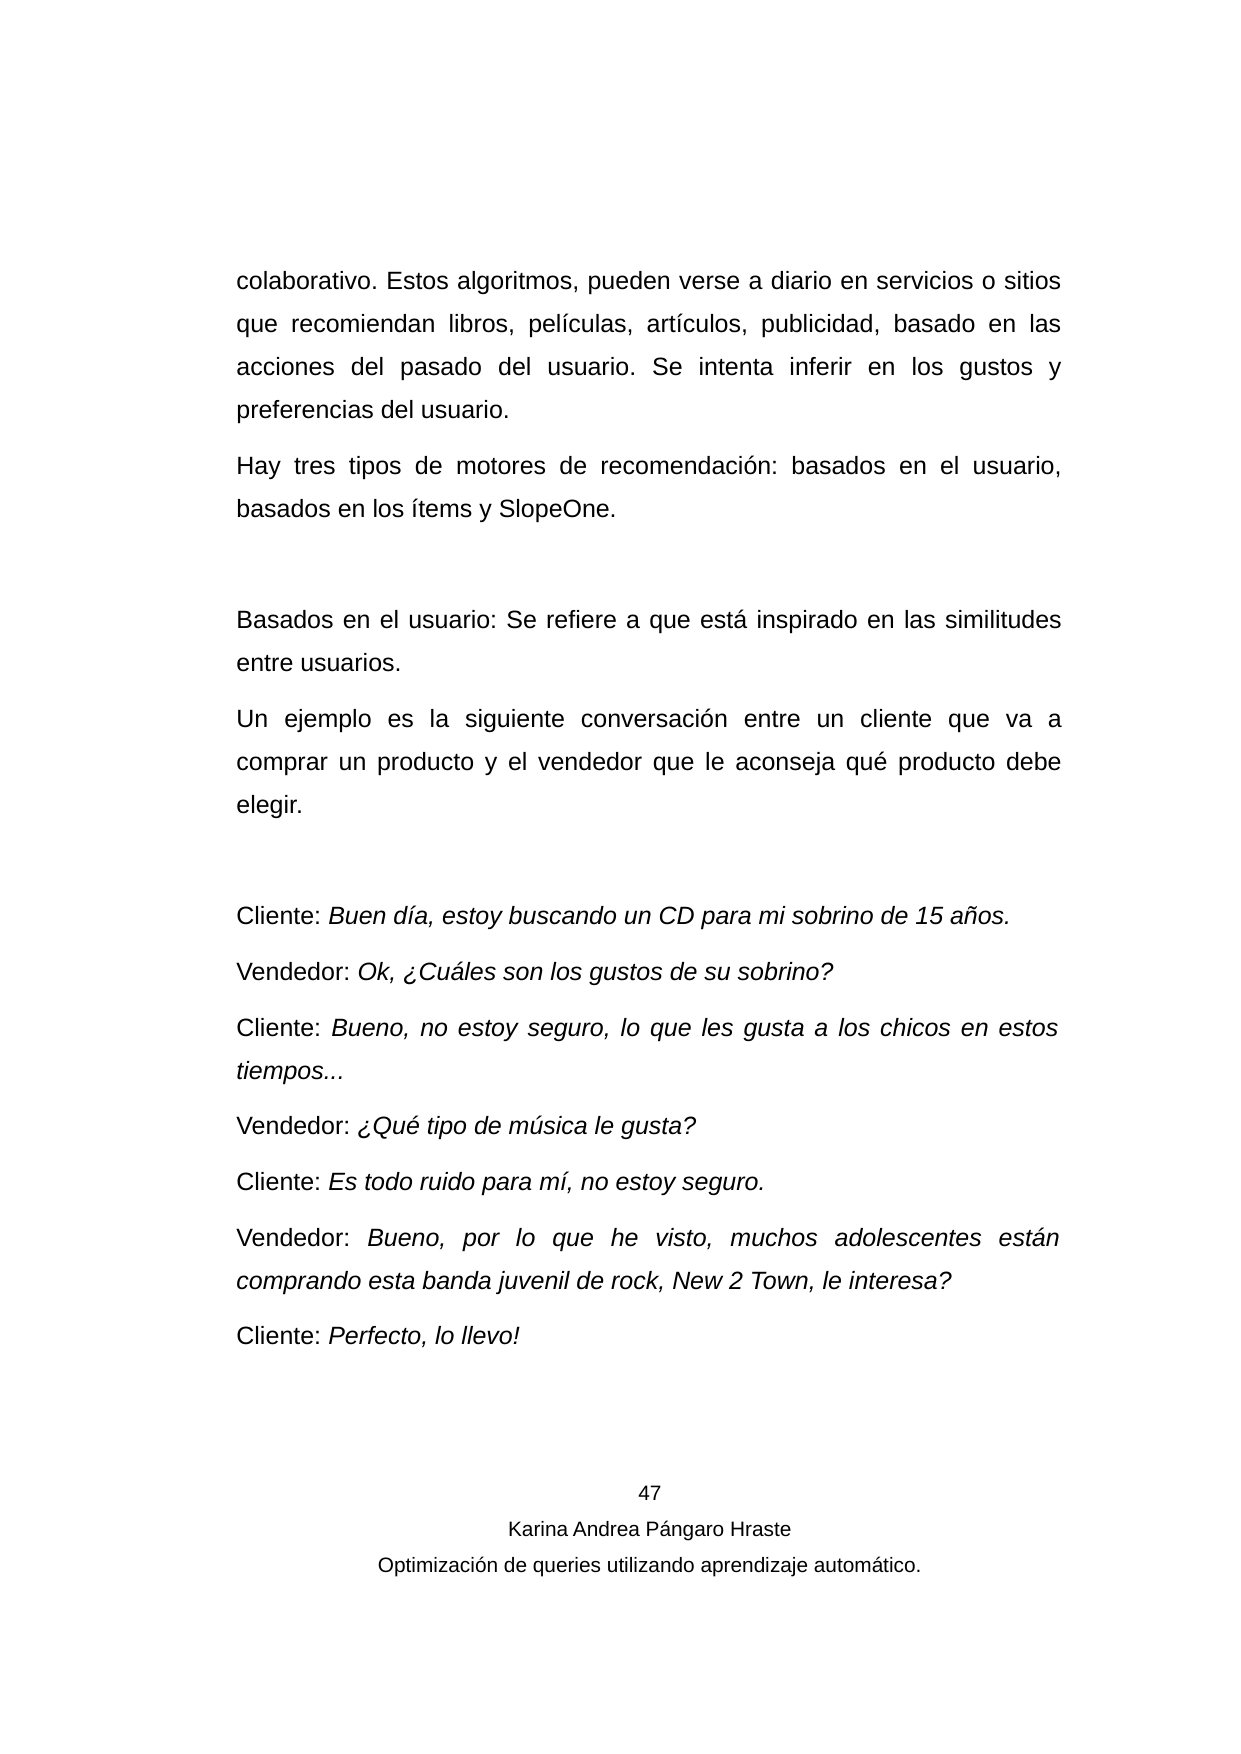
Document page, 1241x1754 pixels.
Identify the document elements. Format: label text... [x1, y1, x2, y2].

text Cliente: Perfecto, lo llevo! [236, 1321, 1063, 1350]
text Vendedor: ¿Qué tipo de música le gusta? [236, 1111, 1063, 1140]
text colaborativo. Estos algoritmos, pueden verse a diario en servicios o sitios que recomiendan libros, películas, artículos, publicidad, basado en las acciones del pasado del usuario. Se intenta inferir en los gustos y preferencias del usuario. [236, 266, 1063, 424]
text Cliente: Bueno, no estoy seguro, lo que les gusta a los chicos en estos tiempos... [236, 1013, 1063, 1084]
text Cliente: Es todo ruido para mí, no estoy seguro. [236, 1167, 1063, 1196]
text Basados en el usuario: Se refiere a que está inspirado en las similitudes entre usuarios. [236, 605, 1063, 677]
text Cliente: Buen día, estoy buscando un CD para mi sobrino de 15 años. [236, 901, 1063, 930]
text Un ejemplo es la siguiente conversación entre un cliente que va a comprar un producto y el vendedor que le aconseja qué producto debe elegir. [236, 704, 1063, 819]
text Vendedor: Ok, ¿Cuáles son los gustos de su sobrino? [236, 957, 1063, 986]
text Hay tres tipos de motores de recomendación: basados en el usuario, basados en los ítems y SlopeOne. [236, 451, 1063, 523]
text Vendedor: Bueno, por lo que he visto, muchos adolescentes están comprando esta banda juvenil de rock, New 2 Town, le interesa? [236, 1223, 1063, 1294]
